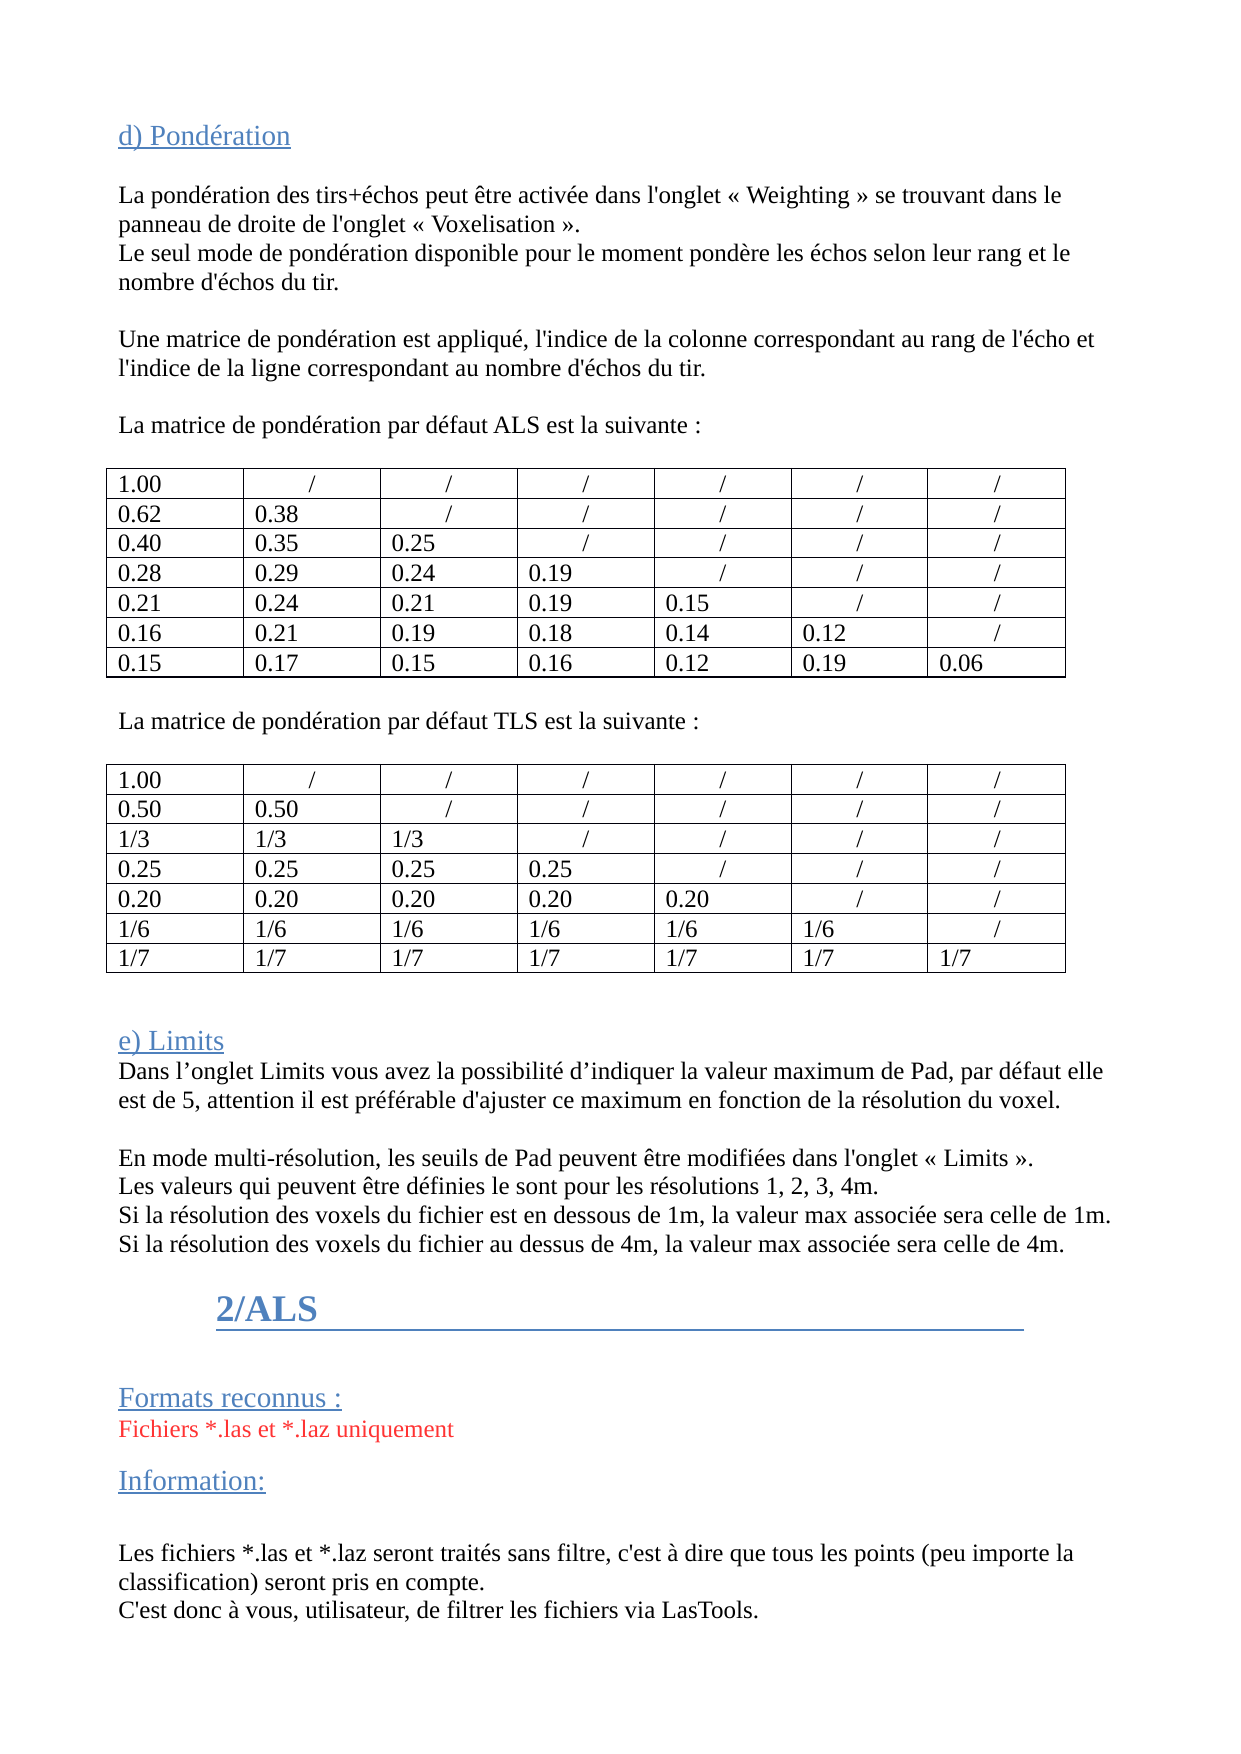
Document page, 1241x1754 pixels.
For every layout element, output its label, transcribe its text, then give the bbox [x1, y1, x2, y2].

table_cell 0.14 [655, 618, 791, 647]
table_cell 0.20 [244, 884, 380, 913]
table_cell 1/6 [518, 914, 654, 942]
table_cell 1/7 [792, 944, 927, 972]
table_cell / [518, 529, 654, 557]
table_cell / [518, 824, 654, 853]
table_cell / [928, 499, 1065, 527]
table_cell 0.16 [518, 648, 654, 676]
text Dans l’onglet Limits vous avez la possibilité d’indiquer la valeur maximum de Pad, par défaut elle est de 5, attention il est préférable d'ajuster ce maximum en fonction de la résolution du voxel. [118, 1056, 1122, 1114]
table_cell / [381, 499, 517, 527]
table_cell / [928, 558, 1065, 587]
table_cell 0.38 [244, 499, 380, 527]
text C'est donc à vous, utilisateur, de filtrer les fichiers via LasTools. [118, 1596, 1122, 1624]
table_cell / [792, 795, 927, 823]
table_cell 0.06 [928, 648, 1065, 676]
table_header / [655, 469, 791, 498]
table_cell 0.24 [244, 588, 380, 617]
table_header / [792, 469, 927, 498]
table_cell 0.20 [518, 884, 654, 913]
table_cell 0.21 [107, 588, 243, 617]
table_cell 1/3 [381, 824, 517, 853]
table_cell 0.24 [381, 558, 517, 587]
table_header / [655, 765, 791, 793]
table_cell 0.50 [244, 795, 380, 823]
table_cell 1/7 [381, 944, 517, 972]
table_header / [792, 765, 927, 793]
text Les fichiers *.las et *.laz seront traités sans filtre, c'est à dire que tous les points (peu importe la classification) seront pris en compte. [118, 1538, 1122, 1596]
text Les valeurs qui peuvent être définies le sont pour les résolutions 1, 2, 3, 4m. [118, 1171, 1122, 1200]
table_cell / [655, 558, 791, 587]
table_cell 0.19 [518, 588, 654, 617]
table_header / [928, 765, 1065, 793]
table_header / [928, 469, 1065, 498]
table_cell / [792, 854, 927, 883]
table_cell 0.62 [107, 499, 243, 527]
table_cell 0.25 [381, 854, 517, 883]
table_cell / [655, 854, 791, 883]
table_cell 0.17 [244, 648, 380, 676]
table_cell / [655, 824, 791, 853]
table_cell 1/3 [107, 824, 243, 853]
table_cell / [928, 854, 1065, 883]
text En mode multi-résolution, les seuils de Pad peuvent être modifiées dans l'onglet « Limits ». [118, 1143, 1122, 1171]
table_cell / [655, 529, 791, 557]
table_cell 0.25 [518, 854, 654, 883]
table_cell 0.16 [107, 618, 243, 647]
table_cell / [792, 499, 927, 527]
table_cell 0.15 [381, 648, 517, 676]
table_cell 0.20 [655, 884, 791, 913]
table_cell / [792, 558, 927, 587]
table_header / [244, 765, 380, 793]
table_header / [518, 469, 654, 498]
text La matrice de pondération par défaut ALS est la suivante : [118, 410, 1122, 439]
table_cell 0.15 [655, 588, 791, 617]
table_cell / [928, 795, 1065, 823]
table_cell / [518, 499, 654, 527]
table_cell 1/7 [244, 944, 380, 972]
table_cell / [381, 795, 517, 823]
table_cell 1/7 [655, 944, 791, 972]
table_cell 0.19 [381, 618, 517, 647]
table_cell 0.28 [107, 558, 243, 587]
table_cell / [928, 588, 1065, 617]
table_cell 0.35 [244, 529, 380, 557]
text La pondération des tirs+échos peut être activée dans l'onglet « Weighting » se trouvant dans le panneau de droite de l'onglet « Voxelisation ». [118, 180, 1122, 238]
text La matrice de pondération par défaut TLS est la suivante : [118, 706, 1122, 735]
table_cell / [928, 618, 1065, 647]
subtitle e) Limits [118, 1023, 1122, 1056]
table_cell 0.19 [518, 558, 654, 587]
table_cell 0.15 [107, 648, 243, 676]
table_cell 1/3 [244, 824, 380, 853]
table_cell 0.12 [655, 648, 791, 676]
table_cell / [928, 914, 1065, 942]
table_cell 1/7 [928, 944, 1065, 972]
text Fichiers *.las et *.laz uniquement [118, 1414, 1122, 1442]
table_cell / [792, 824, 927, 853]
text Si la résolution des voxels du fichier au dessus de 4m, la valeur max associée sera celle de 4m. [118, 1229, 1122, 1258]
table_cell / [518, 795, 654, 823]
table_cell 0.12 [792, 618, 927, 647]
table_cell 0.25 [381, 529, 517, 557]
table_cell 1/6 [244, 914, 380, 942]
table_cell 0.40 [107, 529, 243, 557]
table_cell 1/6 [655, 914, 791, 942]
table_cell 0.25 [244, 854, 380, 883]
text Le seul mode de pondération disponible pour le moment pondère les échos selon leur rang et le nombre d'échos du tir. [118, 238, 1122, 295]
table_header 1.00 [107, 469, 243, 498]
table_header / [244, 469, 380, 498]
subtitle Formats reconnus : [118, 1380, 1122, 1414]
subtitle Information: [118, 1463, 1122, 1497]
table_header 1.00 [107, 765, 243, 793]
table_header / [381, 765, 517, 793]
table_cell 0.20 [381, 884, 517, 913]
table_cell 0.21 [381, 588, 517, 617]
table_cell / [655, 499, 791, 527]
table_header / [518, 765, 654, 793]
text Une matrice de pondération est appliqué, l'indice de la colonne correspondant au rang de l'écho et l'indice de la ligne correspondant au nombre d'échos du tir. [118, 324, 1122, 382]
table_cell / [928, 529, 1065, 557]
table_cell 0.19 [792, 648, 927, 676]
table_cell 0.21 [244, 618, 380, 647]
table_cell / [792, 588, 927, 617]
table_cell 1/6 [381, 914, 517, 942]
subtitle d) Pondération [118, 118, 1122, 152]
table_cell / [792, 884, 927, 913]
table_cell 0.29 [244, 558, 380, 587]
table_cell 0.25 [107, 854, 243, 883]
table_cell 0.20 [107, 884, 243, 913]
table_cell / [928, 824, 1065, 853]
table_cell 0.18 [518, 618, 654, 647]
table_cell 1/7 [107, 944, 243, 972]
text Si la résolution des voxels du fichier est en dessous de 1m, la valeur max associée sera celle de 1m. [118, 1200, 1122, 1229]
text 2/ALS [216, 1286, 1024, 1329]
table_cell 0.50 [107, 795, 243, 823]
table_cell / [655, 795, 791, 823]
table_header / [381, 469, 517, 498]
table_cell 1/6 [792, 914, 927, 942]
table_cell 1/6 [107, 914, 243, 942]
table_cell / [928, 884, 1065, 913]
table_cell 1/7 [518, 944, 654, 972]
table_cell / [792, 529, 927, 557]
